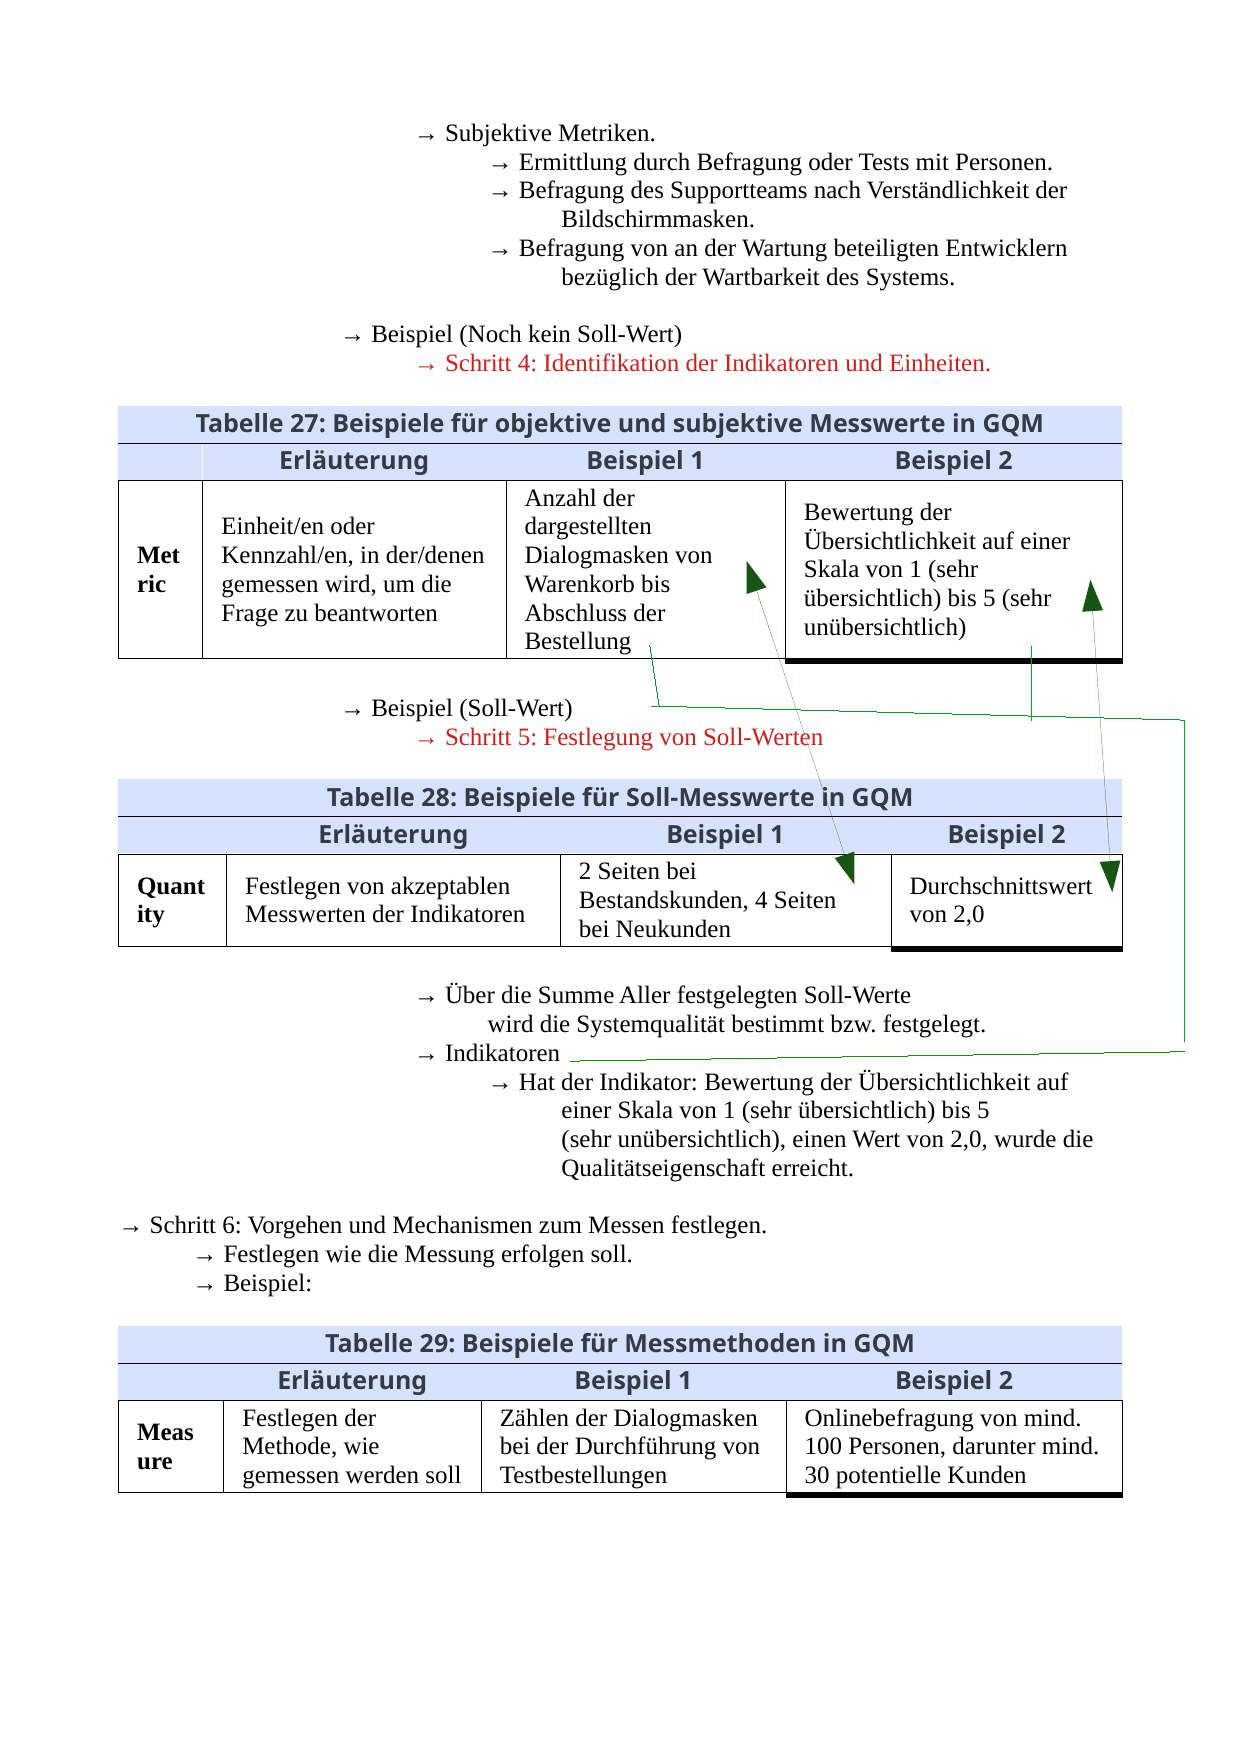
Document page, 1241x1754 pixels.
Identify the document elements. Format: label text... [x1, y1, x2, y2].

table_cell Festlegen von akzeptablen Messwerten der Indikatoren [227, 855, 560, 946]
table_cell Measure [119, 1401, 223, 1492]
table_cell Zählen der Dialogmasken bei der Durchführung von Testbestellungen [482, 1401, 786, 1492]
table_cell Einheit/en oder Kennzahl/en, in der/denen gemessen wird, um die Frage zu beantworten [203, 481, 506, 658]
text → Ermittlung durch Befragung oder Tests mit Personen. [118, 147, 1122, 176]
table_cell [118, 444, 202, 480]
text → Beispiel (Noch kein Soll-Wert) [118, 319, 1122, 348]
table_cell Beispiel 2 [891, 817, 1109, 853]
table_cell Erläuterung [226, 817, 560, 853]
text [1099, 693, 1122, 722]
text wird die Systemqualität bestimmt bzw. festgelegt. [118, 1009, 1122, 1038]
table_cell [118, 817, 226, 853]
table_cell Beispiel 1 [560, 817, 843, 853]
table_cell Beispiel 1 [481, 1364, 786, 1400]
text Qualitätseigenschaft erreicht. [118, 1153, 1122, 1182]
table_cell Quantity [119, 855, 226, 946]
table_cell Beispiel 2 [785, 444, 1122, 480]
table_cell [118, 1364, 223, 1400]
text → Festlegen wie die Messung erfolgen soll. [118, 1239, 1122, 1268]
table_header Tabelle 28: Beispiele für Soll-Messwerte in GQM [820, 779, 1106, 816]
text [792, 693, 1100, 722]
text → Befragung des Supportteams nach Verständlichkeit der Bildschirmmasken. [118, 176, 1122, 233]
text → Beispiel: [118, 1268, 1122, 1297]
table_cell Durchschnittswert von 2,0 [892, 855, 1122, 946]
text (sehr unübersichtlich), einen Wert von 2,0, wurde die [118, 1124, 1122, 1153]
table_header Tabelle 29: Beispiele für Messmethoden in GQM [118, 1326, 1122, 1363]
table_header Tabelle 27: Beispiele für objektive und subjektive Messwerte in GQM [118, 406, 1122, 443]
text → Über die Summe Aller festgelegten Soll-Werte [118, 981, 1122, 1009]
text → Schritt 5: Festlegung von Soll-Werten [801, 722, 1102, 751]
table_cell Bewertung der Übersichtlichkeit auf einer Skala von 1 (sehr übersichtlich) bis 5 (sehr unübersichtlich) [786, 481, 1122, 658]
text → Indikatoren [118, 1038, 1122, 1067]
table_cell Metric [119, 481, 202, 658]
table_cell Beispiel 2 [786, 1364, 1122, 1400]
table_cell Festlegen der Methode, wie gemessen werden soll [224, 1401, 481, 1492]
table_cell Onlinebefragung von mind. 100 Personen, darunter mind. 30 potentielle Kunden [787, 1401, 1122, 1492]
text → Beispiel (Soll-Wert) [118, 693, 799, 722]
table_cell Anzahl der dargestellten Dialogmasken von Warenkorb bis Abschluss der Bestellung [507, 481, 785, 658]
text → Subjektive Metriken. [118, 118, 1122, 147]
table_cell Erläuterung [223, 1364, 481, 1400]
text → Schritt 4: Identifikation der Indikatoren und Einheiten. [118, 348, 1122, 377]
text → Schritt 5: Festlegung von Soll-Werten [118, 722, 809, 751]
text → Schritt 6: Vorgehen und Mechanismen zum Messen festlegen. [118, 1211, 1122, 1239]
table_header Tabelle 28: Beispiele für Soll-Messwerte in GQM [118, 779, 831, 816]
text → Befragung von an der Wartung beteiligten Entwicklern bezüglich der Wartbarkeit des Systems. [118, 233, 1122, 291]
table_cell Erläuterung [203, 444, 506, 480]
text → Hat der Indikator: Bewertung der Übersichtlichkeit auf einer Skala von 1 (sehr übersichtlich) bis 5 [118, 1067, 1122, 1124]
table_cell [833, 817, 891, 853]
table_cell [1108, 817, 1122, 853]
table_cell Beispiel 1 [506, 444, 785, 480]
table_cell 2 Seiten bei Bestandskunden, 4 Seiten bei Neukunden [561, 855, 891, 946]
